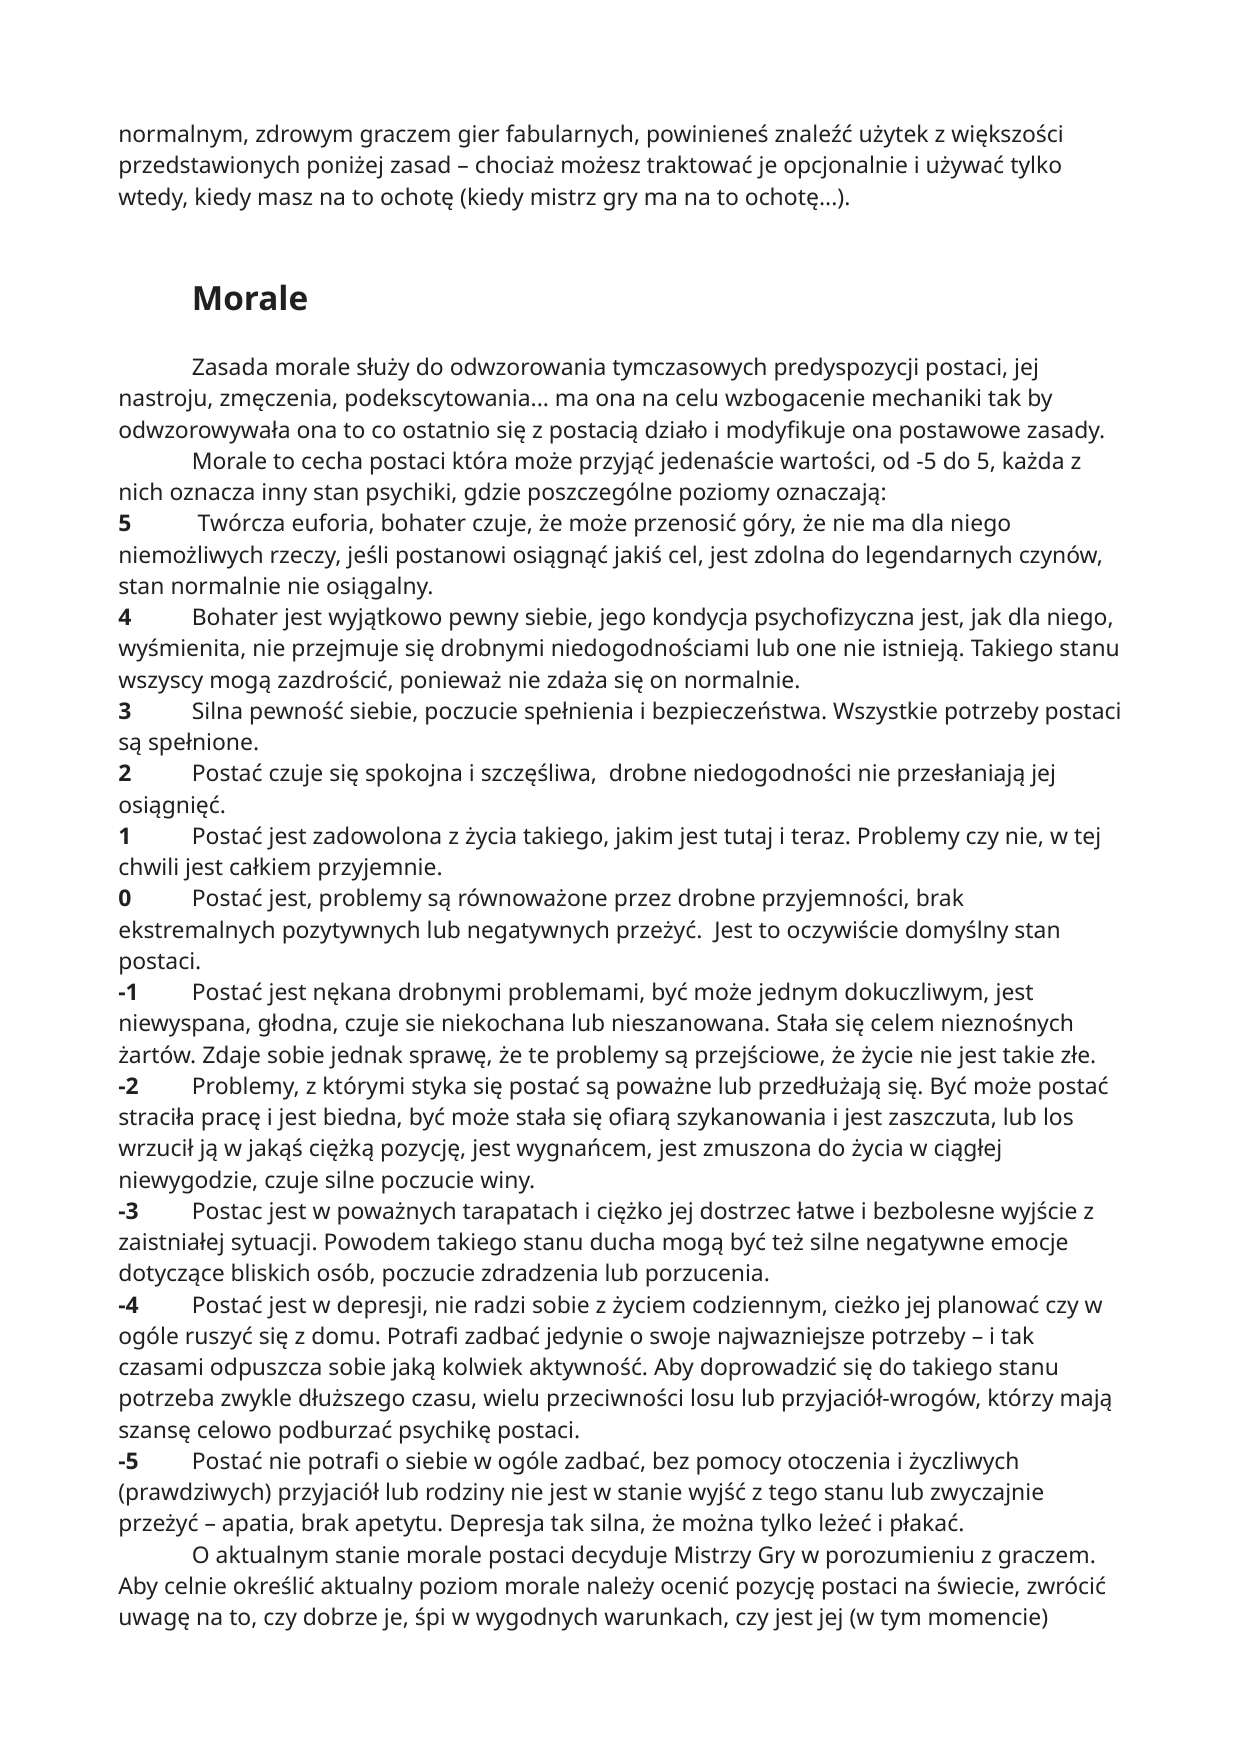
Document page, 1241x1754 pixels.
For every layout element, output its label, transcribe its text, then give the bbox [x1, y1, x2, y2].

text normalnym, zdrowym graczem gier fabularnych, powinieneś znaleźć użytek z większości przedstawionych poniżej zasad – chociaż możesz traktować je opcjonalnie i używać tylko wtedy, kiedy masz na to ochotę (kiedy mistrz gry ma na to ochotę...). [118, 118, 1122, 212]
text 2 Postać czuje się spokojna i szczęśliwa, drobne niedogodności nie przesłaniają jej osiągnięć. [118, 757, 1122, 820]
text 4 Bohater jest wyjątkowo pewny siebie, jego kondycja psychofizyczna jest, jak dla niego, wyśmienita, nie przejmuje się drobnymi niedogodnościami lub one nie istnieją. Takiego stanu wszyscy mogą zazdrościć, ponieważ nie zdaża się on normalnie. [118, 601, 1122, 695]
text 5 Twórcza euforia, bohater czuje, że może przenosić góry, że nie ma dla niego niemożliwych rzeczy, jeśli postanowi osiągnąć jakiś cel, jest zdolna do legendarnych czynów, stan normalnie nie osiągalny. [118, 507, 1122, 601]
text Morale [118, 274, 1122, 320]
text Morale to cecha postaci która może przyjąć jedenaście wartości, od -5 do 5, każda z nich oznacza inny stan psychiki, gdzie poszczególne poziomy oznaczają: [118, 445, 1122, 507]
text -3 Postac jest w poważnych tarapatach i ciężko jej dostrzec łatwe i bezbolesne wyjście z zaistniałej sytuacji. Powodem takiego stanu ducha mogą być też silne negatywne emocje dotyczące bliskich osób, poczucie zdradzenia lub porzucenia. [118, 1195, 1122, 1288]
text -2 Problemy, z którymi styka się postać są poważne lub przedłużają się. Być może postać straciła pracę i jest biedna, być może stała się ofiarą szykanowania i jest zaszczuta, lub los wrzucił ją w jakąś ciężką pozycję, jest wygnańcem, jest zmuszona do życia w ciągłej niewygodzie, czuje silne poczucie winy. [118, 1070, 1122, 1195]
text -4 Postać jest w depresji, nie radzi sobie z życiem codziennym, cieżko jej planować czy w ogóle ruszyć się z domu. Potrafi zadbać jedynie o swoje najwazniejsze potrzeby – i tak czasami odpuszcza sobie jaką kolwiek aktywność. Aby doprowadzić się do takiego stanu potrzeba zwykle dłuższego czasu, wielu przeciwności losu lub przyjaciół-wrogów, którzy mają szansę celowo podburzać psychikę postaci. [118, 1288, 1122, 1445]
text 3 Silna pewność siebie, poczucie spełnienia i bezpieczeństwa. Wszystkie potrzeby postaci są spełnione. [118, 695, 1122, 757]
text -1 Postać jest nękana drobnymi problemami, być może jednym dokuczliwym, jest niewyspana, głodna, czuje sie niekochana lub nieszanowana. Stała się celem nieznośnych żartów. Zdaje sobie jednak sprawę, że te problemy są przejściowe, że życie nie jest takie złe. [118, 976, 1122, 1070]
text Zasada morale służy do odwzorowania tymczasowych predyspozycji postaci, jej nastroju, zmęczenia, podekscytowania... ma ona na celu wzbogacenie mechaniki tak by odwzorowywała ona to co ostatnio się z postacią działo i modyfikuje ona postawowe zasady. [118, 351, 1122, 445]
text 0 Postać jest, problemy są równoważone przez drobne przyjemności, brak ekstremalnych pozytywnych lub negatywnych przeżyć. Jest to oczywiście domyślny stan postaci. [118, 882, 1122, 976]
text O aktualnym stanie morale postaci decyduje Mistrzy Gry w porozumieniu z graczem. Aby celnie określić aktualny poziom morale należy ocenić pozycję postaci na świecie, zwrócić uwagę na to, czy dobrze je, śpi w wygodnych warunkach, czy jest jej (w tym momencie) [118, 1538, 1122, 1632]
text 1 Postać jest zadowolona z życia takiego, jakim jest tutaj i teraz. Problemy czy nie, w tej chwili jest całkiem przyjemnie. [118, 820, 1122, 882]
text -5 Postać nie potrafi o siebie w ogóle zadbać, bez pomocy otoczenia i życzliwych (prawdziwych) przyjaciół lub rodziny nie jest w stanie wyjść z tego stanu lub zwyczajnie przeżyć – apatia, brak apetytu. Depresja tak silna, że można tylko leżeć i płakać. [118, 1445, 1122, 1538]
